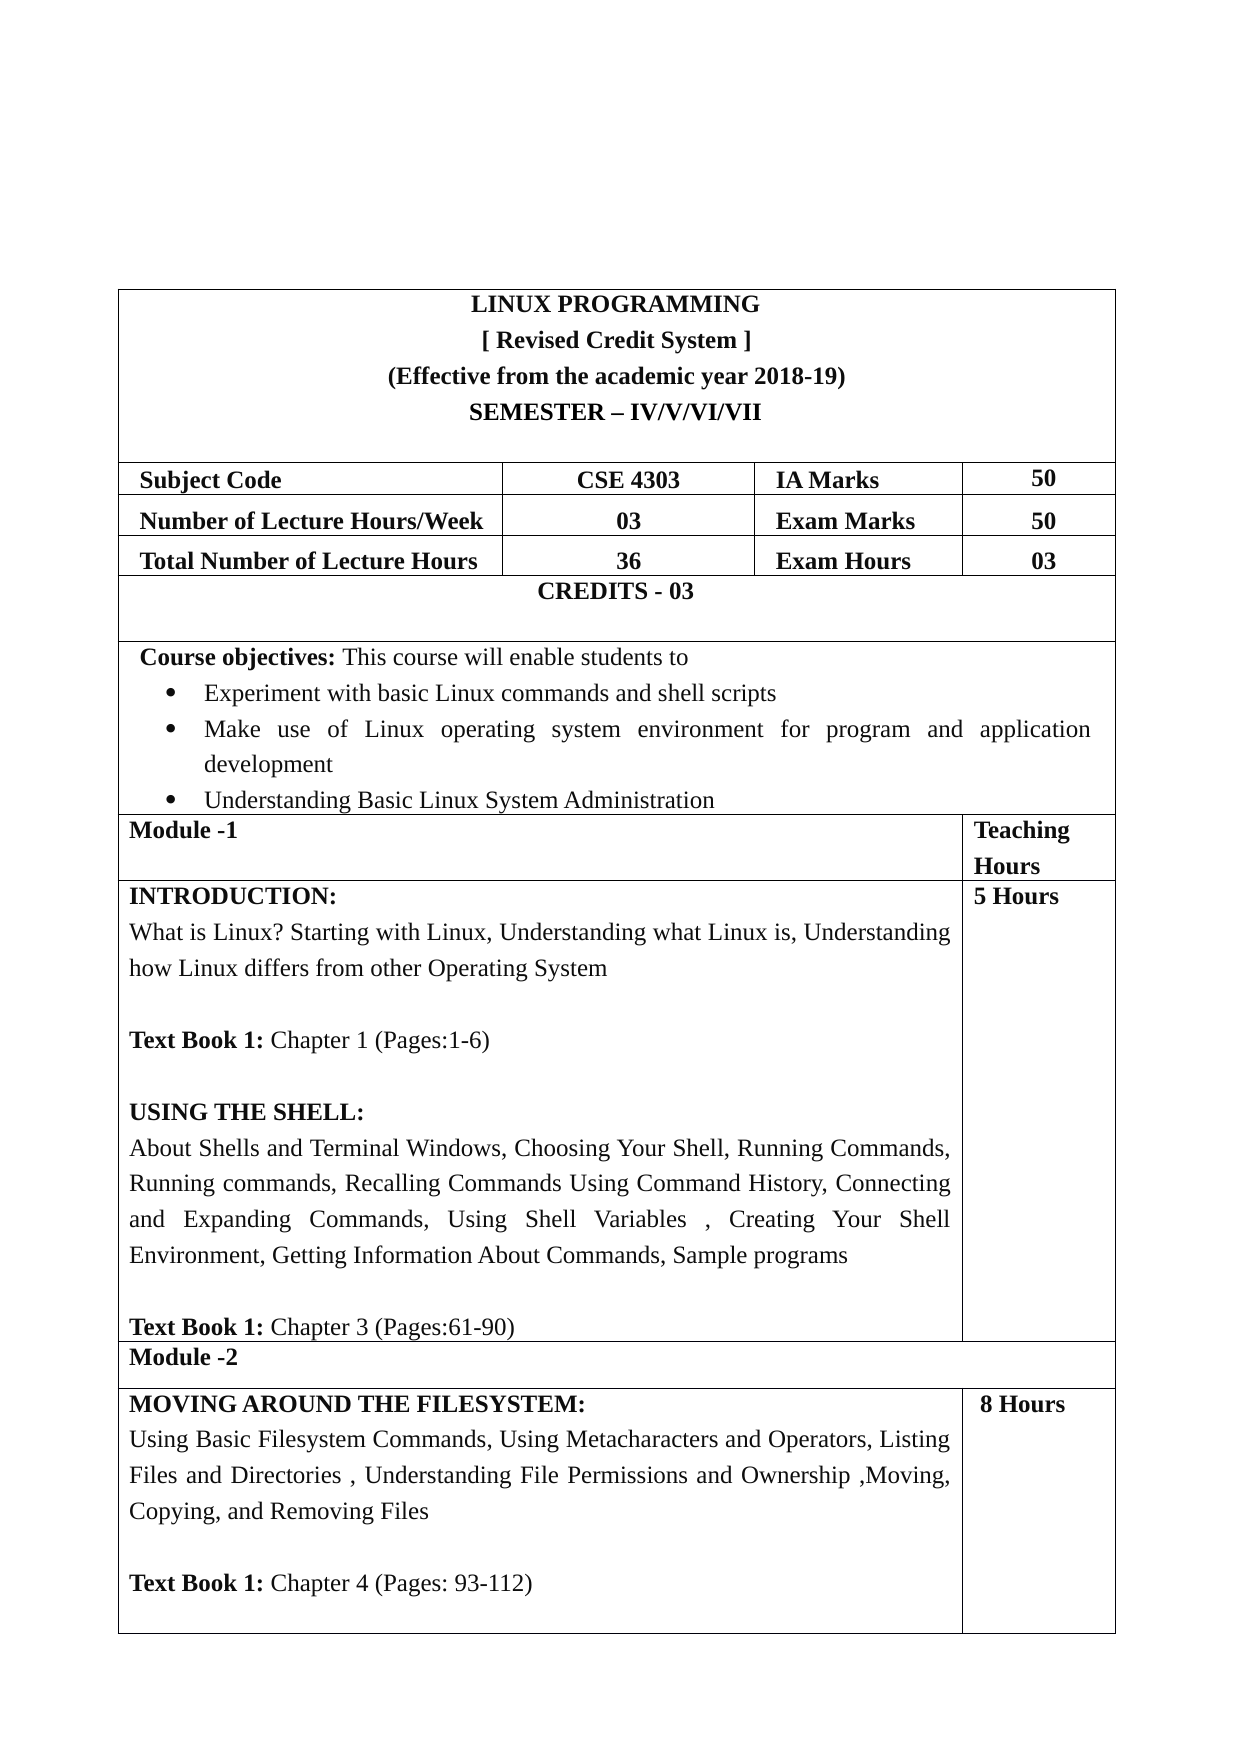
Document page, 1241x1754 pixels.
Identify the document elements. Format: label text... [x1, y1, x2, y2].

table_cell CSE 4303 [503, 463, 754, 494]
table_cell 36 [503, 536, 754, 575]
table_cell INTRODUCTION: What is Linux? Starting with Linux, Understanding what Linux is, Understanding how Linux differs from other Operating System Text Book 1: Chapter 1 (Pages:1-6) USING THE SHELL: About Shells and Terminal Windows, Choosing Your Shell, Running Commands, Running commands, Recalling Commands Using Command History, Connecting and Expanding Commands, Using Shell Variables , Creating Your Shell Environment, Getting Information About Commands, Sample programs Text Book 1: Chapter 3 (Pages:61-90) [119, 881, 962, 1341]
table_cell Teaching Hours [963, 815, 1115, 880]
table_cell 03 [963, 536, 1115, 575]
table_header LINUX PROGRAMMING [ Revised Credit System ] (Effective from the academic year 2018-19) SEMESTER – IV/V/VI/VII [119, 290, 1115, 462]
table_cell MOVING AROUND THE FILESYSTEM: Using Basic Filesystem Commands, Using Metacharacters and Operators, Listing Files and Directories , Understanding File Permissions and Ownership ,Moving, Copying, and Removing Files Text Book 1: Chapter 4 (Pages: 93-112) [119, 1389, 962, 1633]
table_cell Course objectives: This course will enable students to Experiment with basic Linux commands and shell scripts Make use of Linux operating system environment for program and application development Understanding Basic Linux System Administration [119, 642, 1115, 814]
table_cell Total Number of Lecture Hours [119, 536, 502, 575]
table_cell 03 [503, 495, 754, 535]
table_cell IA Marks [755, 463, 962, 494]
table_cell Exam Marks [755, 495, 962, 535]
table_cell CREDITS - 03 [119, 576, 1115, 641]
table_cell 50 [963, 463, 1115, 494]
table_cell Module -2 [119, 1342, 1115, 1388]
table_cell Subject Code [119, 463, 502, 494]
table_cell Number of Lecture Hours/Week [119, 495, 502, 535]
table_cell Exam Hours [755, 536, 962, 575]
table_cell 5 Hours [963, 881, 1115, 1341]
table_cell 50 [963, 495, 1115, 535]
table_cell Module -1 [119, 815, 962, 880]
table_cell 8 Hours [963, 1389, 1115, 1633]
